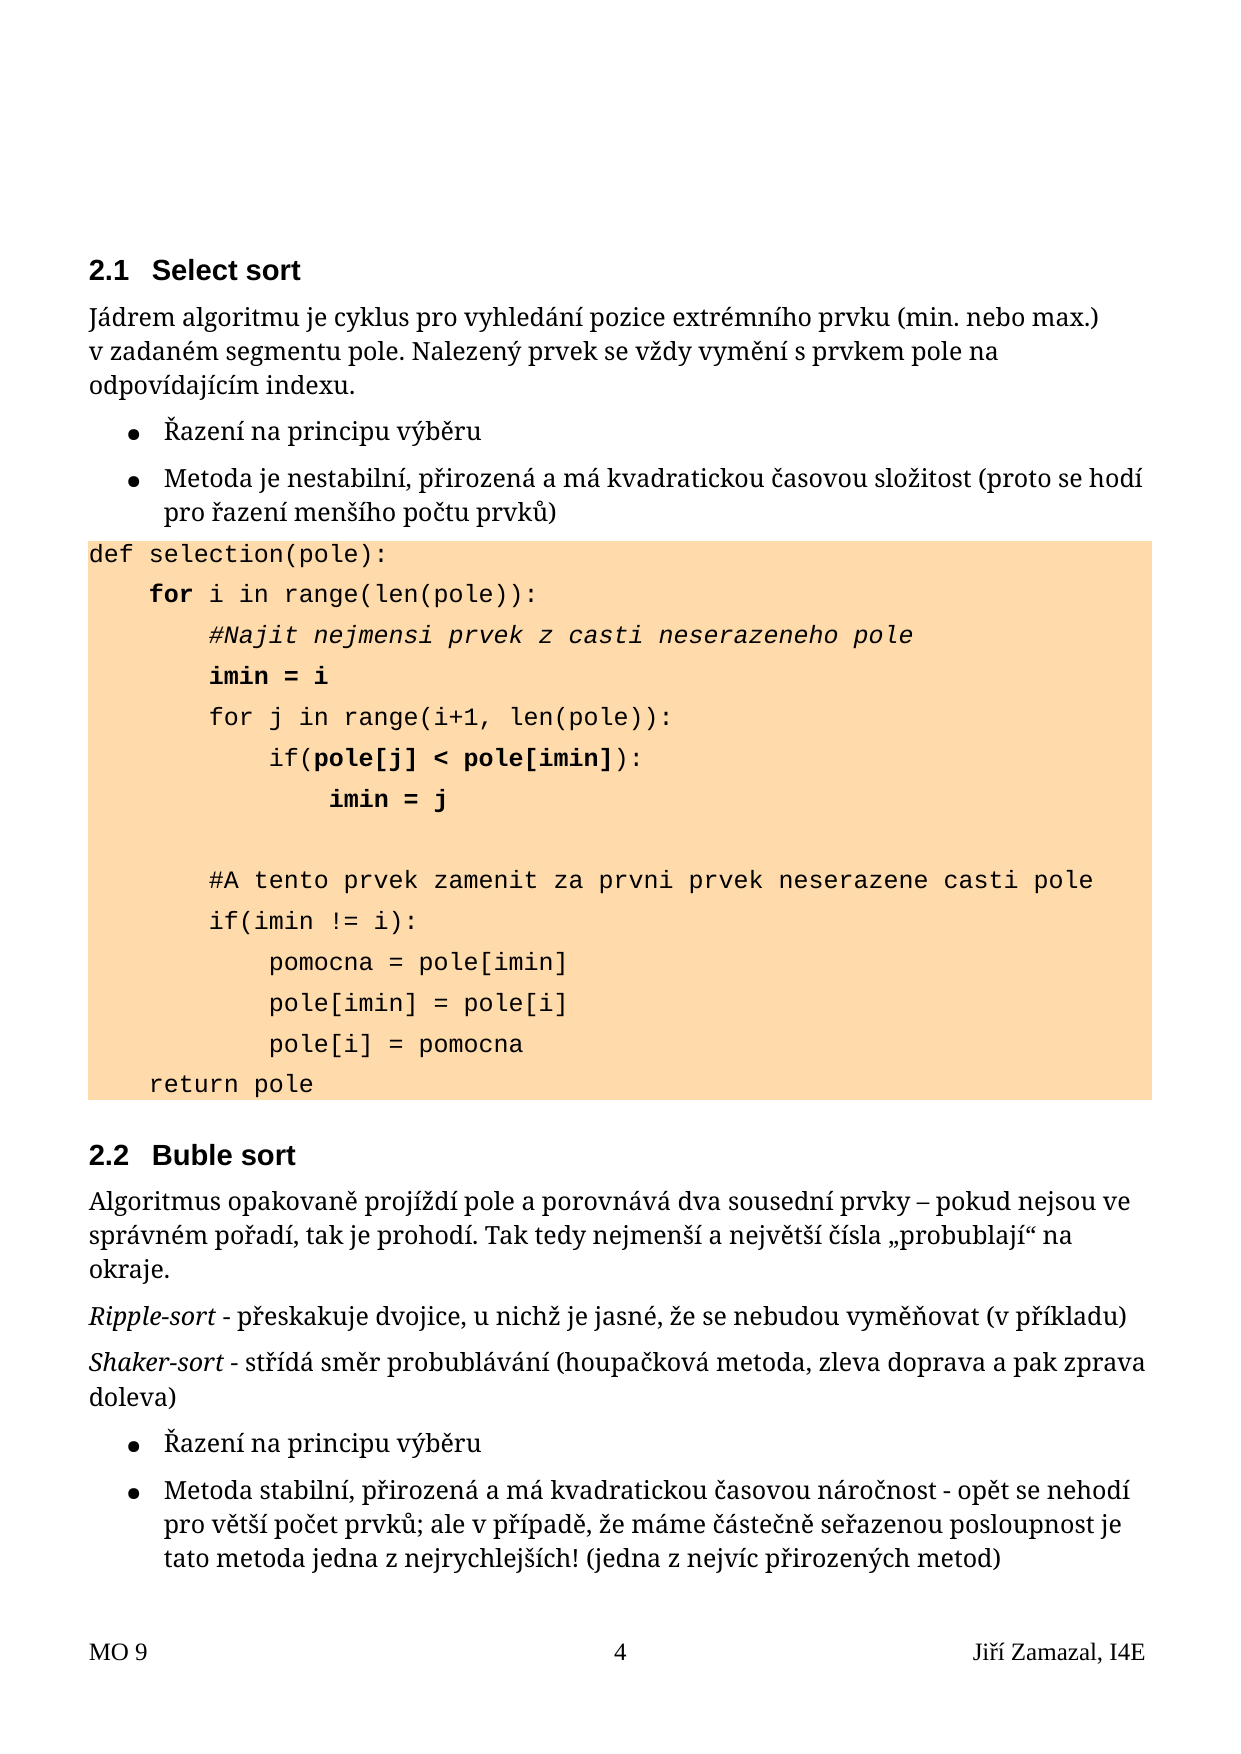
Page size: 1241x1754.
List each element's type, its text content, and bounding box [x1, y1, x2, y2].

list Metoda stabilní, přirozená a má kvadratickou časovou náročnost - opět se nehodí pro větší počet prvků; ale v případě, že máme částečně seřazenou posloupnost je tato metoda jedna z nejrychlejších! (jedna z nejvíc přirozených metod) [126, 1472, 1152, 1574]
text if(pole[j] < pole[imin]): [88, 745, 1152, 774]
text imin = j [88, 786, 1152, 814]
text #Najit nejmensi prvek z casti neserazeneho pole [88, 623, 1152, 651]
text #A tento prvek zamenit za prvni prvek neserazene casti pole [88, 868, 1152, 896]
list Řazení na principu výběru [126, 414, 1152, 448]
text Shaker-sort - střídá směr probublávání (houpačková metoda, zleva doprava a pak zprava doleva) [88, 1345, 1152, 1413]
text Algoritmus opakovaně projíždí pole a porovnává dva sousední prvky – pokud nejsou ve správném pořadí, tak je prohodí. Tak tedy nejmenší a největší čísla „probublají“ na okraje. [88, 1184, 1152, 1286]
text imin = i [88, 664, 1152, 692]
text return pole [88, 1072, 1152, 1100]
list Řazení na principu výběru [126, 1426, 1152, 1460]
list Metoda je nestabilní, přirozená a má kvadratickou časovou složitost (proto se hodí pro řazení menšího počtu prvků) [126, 461, 1152, 529]
text for i in range(len(pole)): [88, 582, 1152, 610]
text def selection(pole): [88, 541, 1152, 569]
text if(imin != i): [88, 909, 1152, 937]
text for j in range(i+1, len(pole)): [88, 704, 1152, 733]
subtitle Buble sort [88, 1138, 1152, 1171]
text pomocna = pole[imin] [88, 949, 1152, 978]
subtitle Select sort [88, 253, 1152, 287]
text pole[i] = pomocna [88, 1031, 1152, 1059]
text Jádrem algoritmu je cyklus pro vyhledání pozice extrémního prvku (min. nebo max.) v zadaném segmentu pole. Nalezený prvek se vždy vymění s prvkem pole na odpovídajícím indexu. [88, 299, 1152, 401]
text pole[imin] = pole[i] [88, 990, 1152, 1019]
text Ripple-sort - přeskakuje dvojice, u nichž je jasné, že se nebudou vyměňovat (v příkladu) [88, 1298, 1152, 1333]
